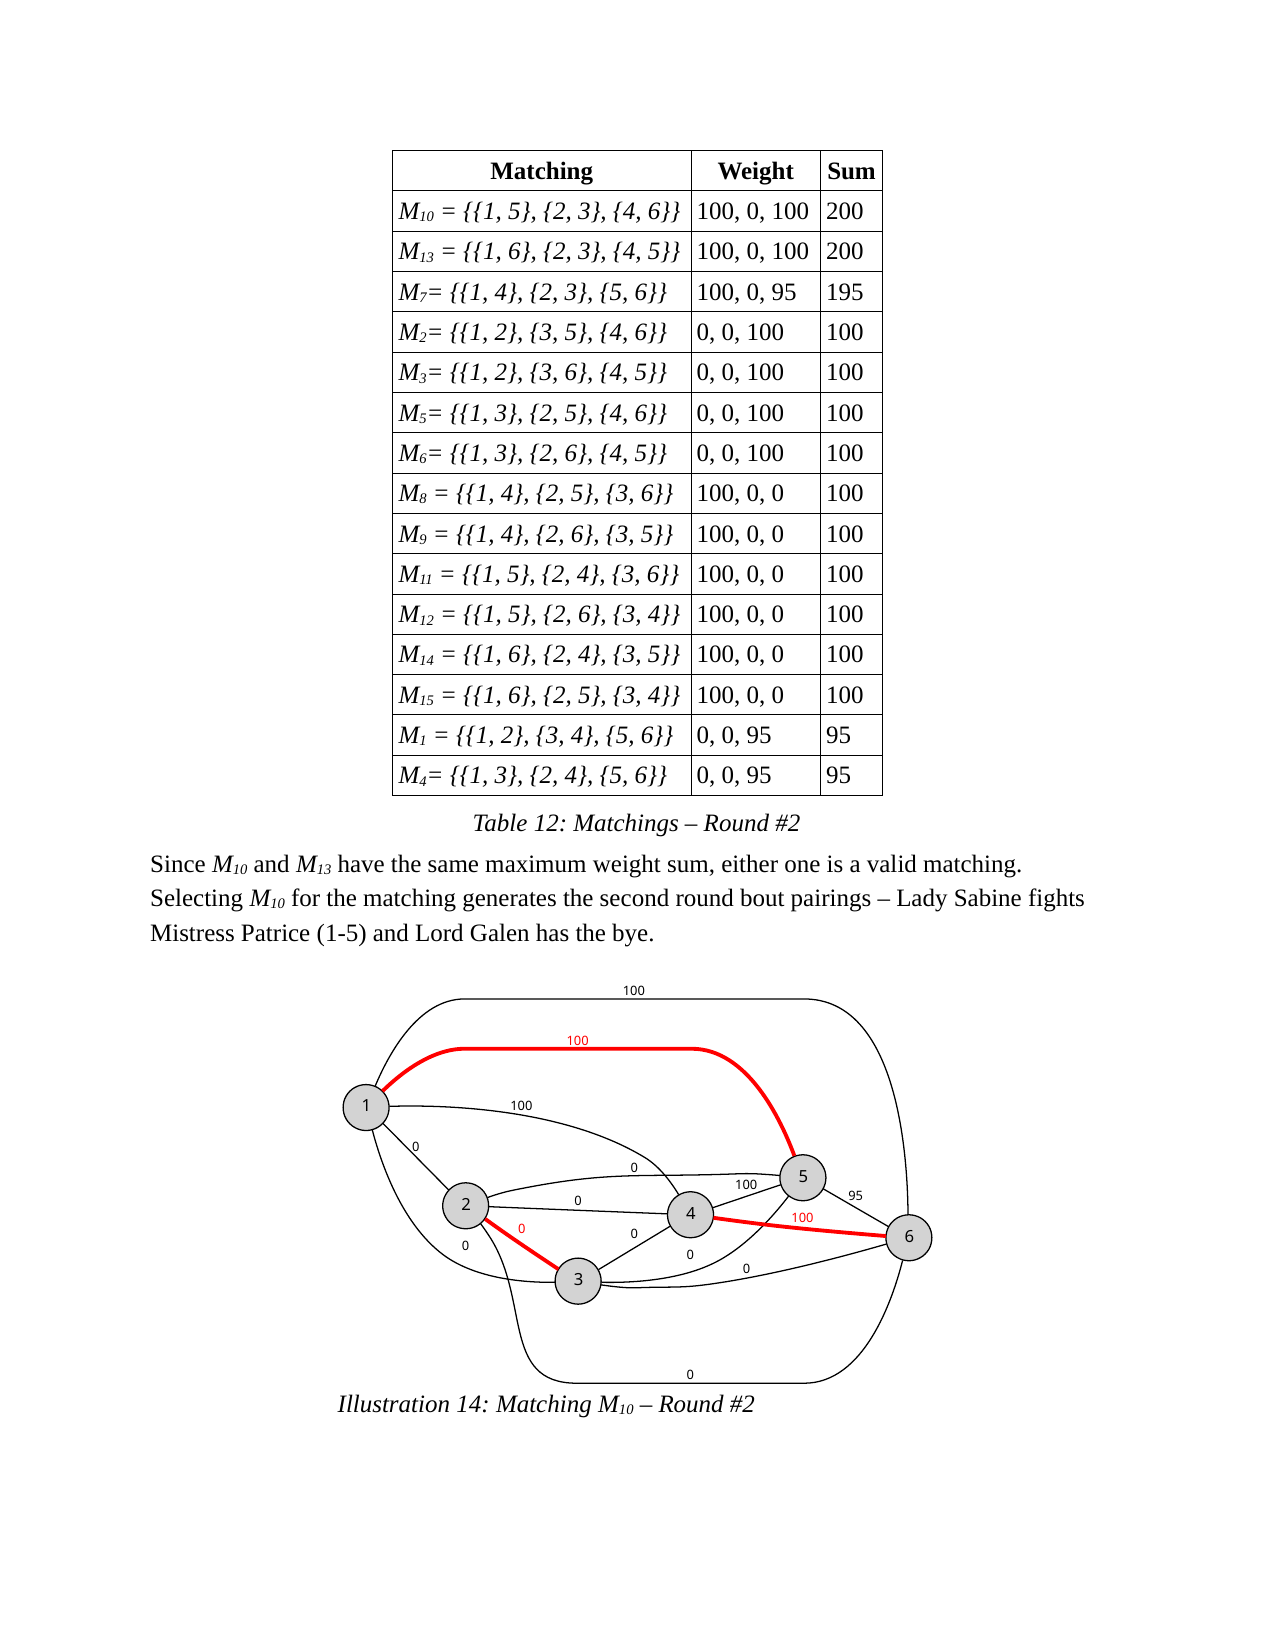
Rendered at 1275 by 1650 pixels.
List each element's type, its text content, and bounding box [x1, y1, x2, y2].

table_cell M2= {{1, 2}, {3, 5}, {4, 6}} [393, 312, 691, 352]
table_cell M15 = {{1, 6}, {2, 5}, {3, 4}} [393, 675, 691, 714]
table_cell 100 [821, 514, 882, 553]
table_cell 0, 0, 100 [692, 353, 820, 392]
table_cell 100, 0, 100 [692, 191, 820, 231]
table_cell 100 [821, 474, 882, 513]
table_cell 100 [821, 312, 882, 352]
table_cell M1 = {{1, 2}, {3, 4}, {5, 6}} [393, 715, 691, 755]
table_cell M6= {{1, 3}, {2, 6}, {4, 5}} [393, 433, 691, 472]
table_cell 100 [821, 595, 882, 634]
table_cell M4= {{1, 3}, {2, 4}, {5, 6}} [393, 756, 691, 795]
table_cell 100, 0, 0 [692, 595, 820, 634]
table_cell 100 [821, 433, 882, 472]
table_header Matching [393, 151, 691, 190]
table_cell 95 [821, 756, 882, 795]
table_cell 100 [821, 554, 882, 593]
table_cell 100, 0, 0 [692, 474, 820, 513]
table_header Weight [692, 151, 820, 190]
table_cell 100, 0, 0 [692, 554, 820, 593]
table_cell 100 [821, 393, 882, 432]
text Illustration 14: Matching M10 – Round #2 [337, 979, 937, 1418]
table_cell 100, 0, 0 [692, 514, 820, 553]
table_cell M8 = {{1, 4}, {2, 5}, {3, 6}} [393, 474, 691, 513]
table_cell M10 = {{1, 5}, {2, 3}, {4, 6}} [393, 191, 691, 231]
table_cell M14 = {{1, 6}, {2, 4}, {3, 5}} [393, 635, 691, 674]
text Since M10 and M13 have the same maximum weight sum, either one is a valid matching. Selecting M10 for the matching generates the second round bout pairings – Lady Sabine fights Mistress Patrice (1-5) and Lord Galen has the bye. [150, 849, 1125, 947]
table_cell 200 [821, 232, 882, 271]
table_cell 100, 0, 100 [692, 232, 820, 271]
table_cell 100, 0, 95 [692, 272, 820, 311]
table_header Sum [821, 151, 882, 190]
table_cell 100 [821, 635, 882, 674]
table_cell 0, 0, 100 [692, 433, 820, 472]
table_cell 0, 0, 95 [692, 715, 820, 755]
table_cell 100 [821, 675, 882, 714]
table_cell 0, 0, 95 [692, 756, 820, 795]
table_cell M13 = {{1, 6}, {2, 3}, {4, 5}} [393, 232, 691, 271]
table_cell 200 [821, 191, 882, 231]
table_cell M11 = {{1, 5}, {2, 4}, {3, 6}} [393, 554, 691, 593]
table_cell M9 = {{1, 4}, {2, 6}, {3, 5}} [393, 514, 691, 553]
text Table 12: Matchings – Round #2 [150, 808, 1125, 836]
table_cell 0, 0, 100 [692, 312, 820, 352]
table_cell 0, 0, 100 [692, 393, 820, 432]
table_cell 95 [821, 715, 882, 755]
table_cell M5= {{1, 3}, {2, 5}, {4, 6}} [393, 393, 691, 432]
table_cell 195 [821, 272, 882, 311]
table_cell 100 [821, 353, 882, 392]
table_cell M7= {{1, 4}, {2, 3}, {5, 6}} [393, 272, 691, 311]
table_cell 100, 0, 0 [692, 635, 820, 674]
table_cell M3= {{1, 2}, {3, 6}, {4, 5}} [393, 353, 691, 392]
table_cell M12 = {{1, 5}, {2, 6}, {3, 4}} [393, 595, 691, 634]
table_cell 100, 0, 0 [692, 675, 820, 714]
